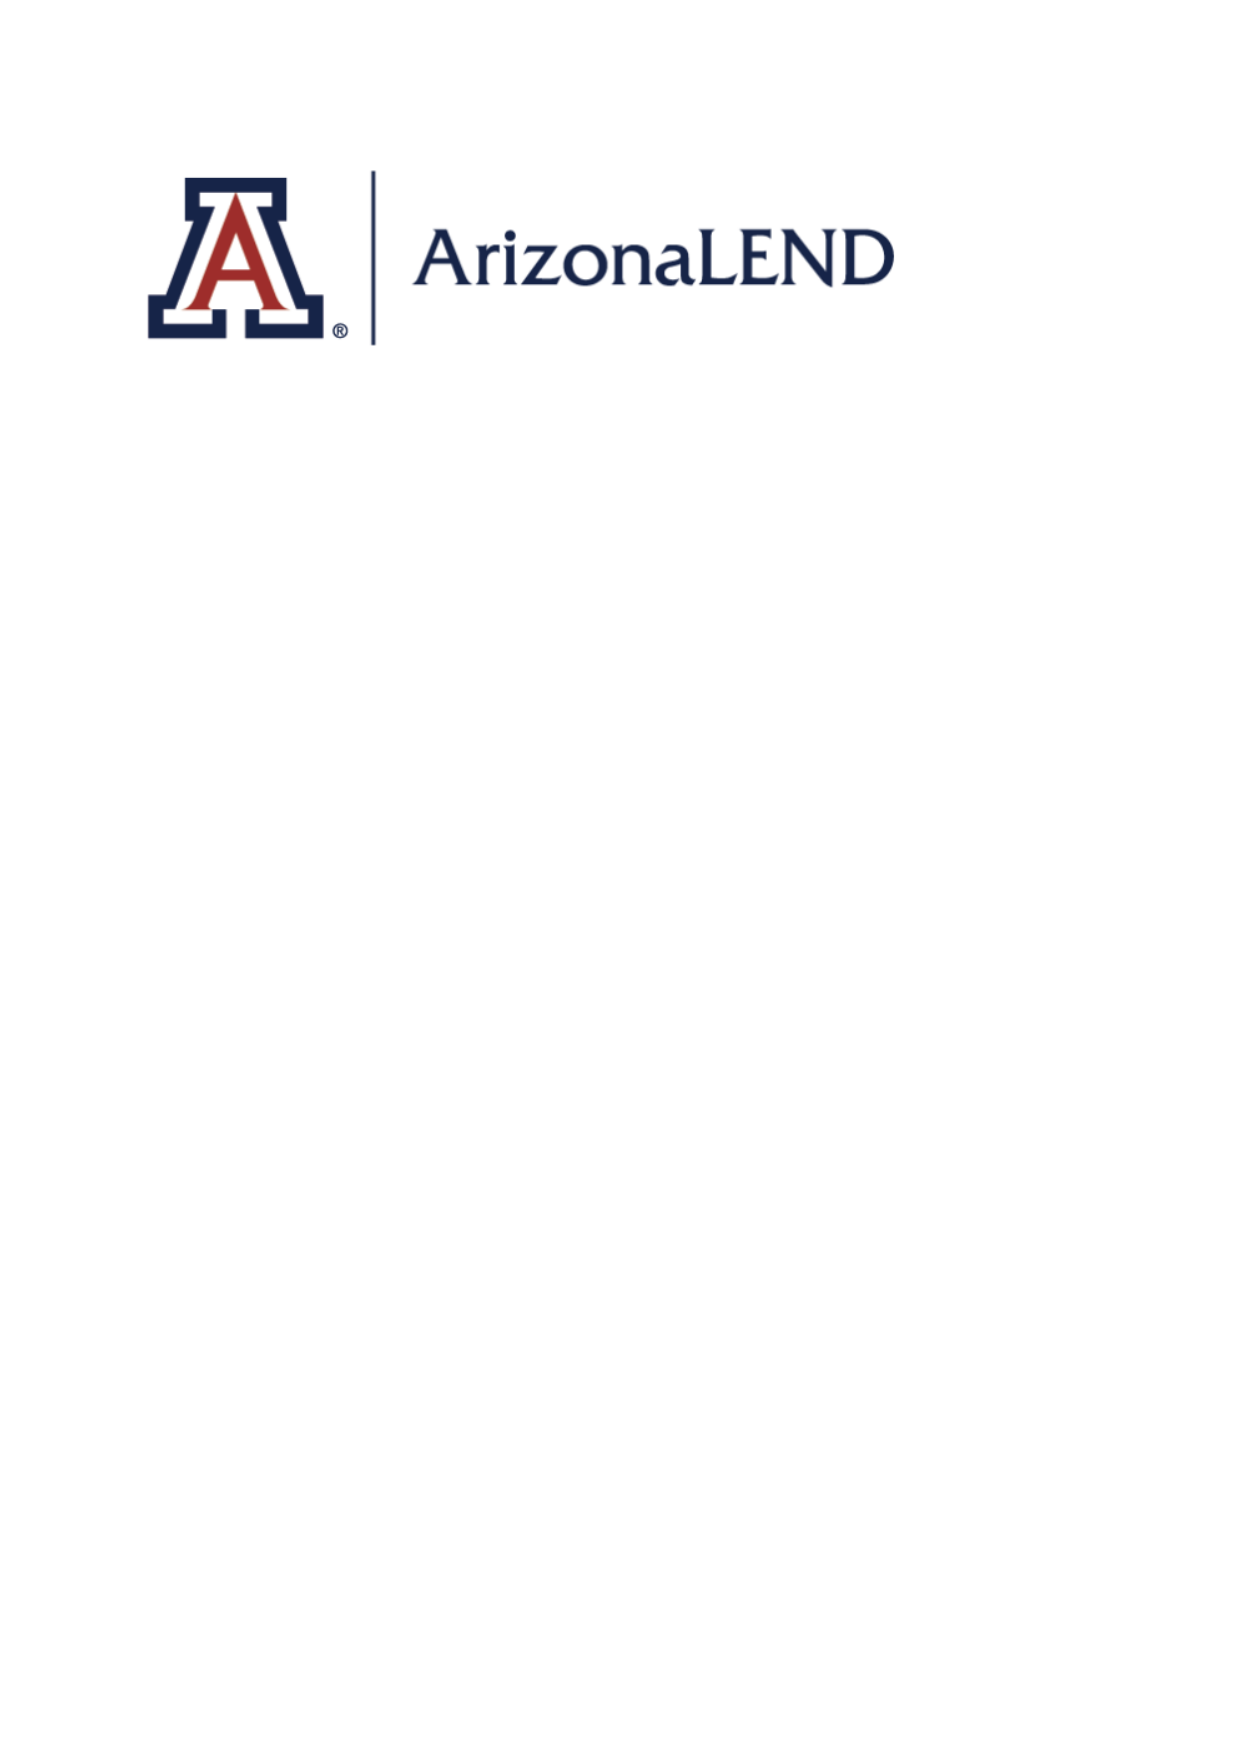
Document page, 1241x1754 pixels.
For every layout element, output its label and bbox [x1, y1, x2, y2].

picture [118, 118, 934, 378]
